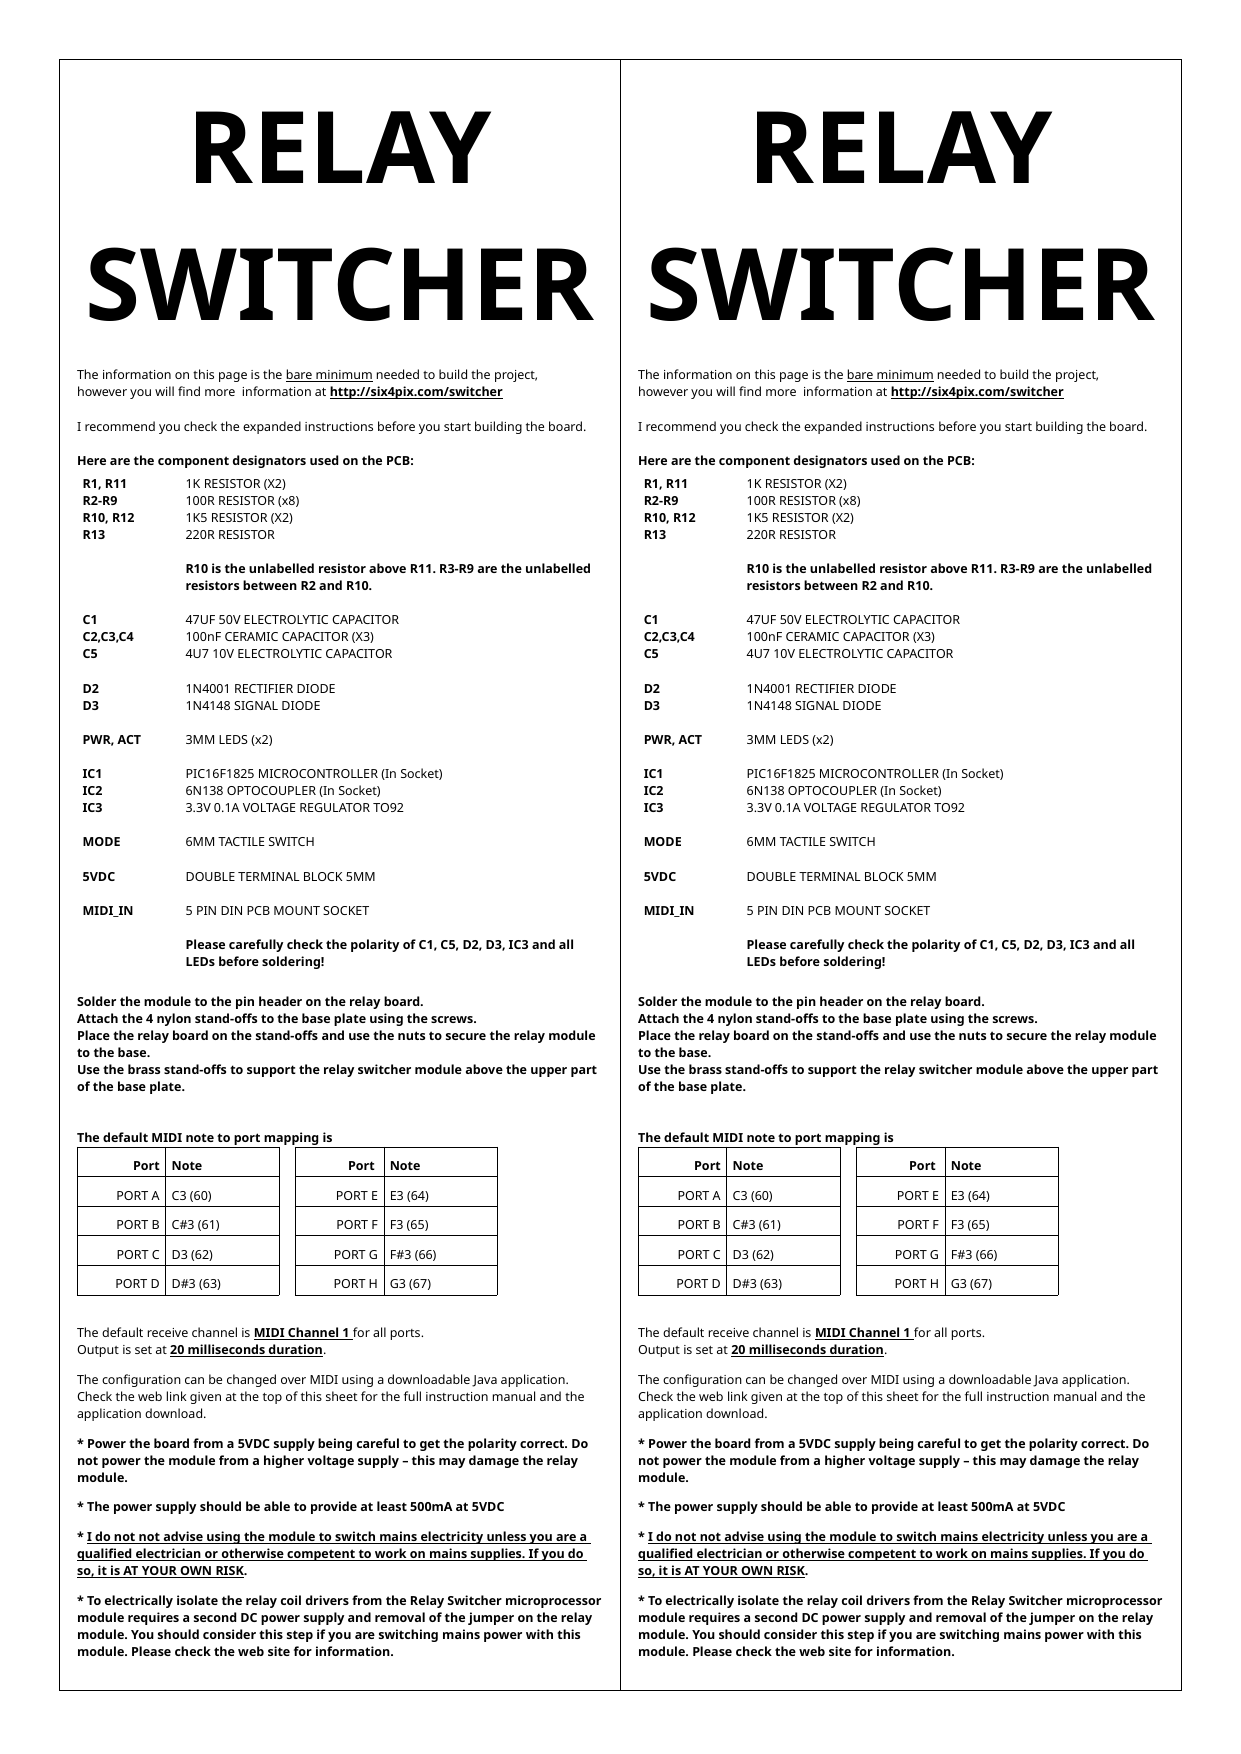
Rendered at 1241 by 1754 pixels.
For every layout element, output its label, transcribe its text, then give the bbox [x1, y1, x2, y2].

table_cell PORT G [296, 1236, 384, 1265]
table_cell E3 (64) [946, 1177, 1058, 1206]
table_cell PORT E [857, 1177, 945, 1206]
table_cell PORT H [296, 1266, 384, 1294]
table_header 1K RESISTOR (X2) 100R RESISTOR (x8) 1K5 RESISTOR (X2) 220R RESISTOR R10 is the unlabelled resistor above R11. R3-R9 are the unlabelled resistors between R2 and R10. 47UF 50V ELECTROLYTIC CAPACITOR 100nF CERAMIC CAPACITOR (X3) 4U7 10V ELECTROLYTIC CAPACITOR 1N4001 RECTIFIER DIODE 1N4148 SIGNAL DIODE 3MM LEDS (x2) PIC16F1825 MICROCONTROLLER (In Socket) 6N138 OPTOCOUPLER (In Socket) 3.3V 0.1A VOLTAGE REGULATOR TO92 6MM TACTILE SWITCH DOUBLE TERMINAL BLOCK 5MM 5 PIN DIN PCB MOUNT SOCKET Please carefully check the polarity of C1, C5, D2, D3, IC3 and all LEDs before soldering! [741, 469, 1163, 976]
table_cell G3 (67) [946, 1266, 1058, 1294]
table_cell F#3 (66) [385, 1236, 497, 1265]
table_cell E3 (64) [385, 1177, 497, 1206]
table_cell C#3 (61) [727, 1207, 840, 1235]
table_cell [280, 1235, 295, 1265]
table_header [280, 1147, 295, 1176]
table_cell D3 (62) [166, 1236, 279, 1265]
table_header Note [385, 1148, 497, 1176]
table_cell C#3 (61) [166, 1207, 279, 1235]
table_header Note [166, 1148, 279, 1176]
table_header R1, R11 R2-R9 R10, R12 R13 C1 C2,C3,C4 C5 D2 D3 PWR, ACT IC1 IC2 IC3 MODE 5VDC MIDI_IN [638, 469, 741, 976]
table_cell PORT C [78, 1236, 165, 1265]
table_cell PORT A [639, 1177, 726, 1206]
table_cell PORT B [78, 1207, 165, 1235]
table_cell F3 (65) [946, 1207, 1058, 1235]
table_cell [841, 1176, 856, 1206]
table_cell D#3 (63) [727, 1266, 840, 1294]
table_cell PORT H [857, 1266, 945, 1294]
table_header RELAY SWITCHER The information on this page is the bare minimum needed to build the project, however you will find more information at http://six4pix.com/switcher I recommend you check the expanded instructions before you start building the board. Here are the component designators used on the PCB: Solder the module to the pin header on the relay board. Attach the 4 nylon stand-offs to the base plate using the screws. Place the relay board on the stand-offs and use the nuts to secure the relay module to the base. Use the brass stand-offs to support the relay switcher module above the upper part of the base plate. The default MIDI note to port mapping is The default receive channel is MIDI Channel 1 for all ports. Output is set at 20 milliseconds duration. The configuration can be changed over MIDI using a downloadable Java application. Check the web link given at the top of this sheet for the full instruction manual and the application download. * Power the board from a 5VDC supply being careful to get the polarity correct. Do not power the module from a higher voltage supply – this may damage the relay module. * The power supply should be able to provide at least 500mA at 5VDC * I do not not advise using the module to switch mains electricity unless you are a qualified electrician or otherwise competent to work on mains supplies. If you do so, it is AT YOUR OWN RISK. * To electrically isolate the relay coil drivers from the Relay Switcher microprocessor module requires a second DC power supply and removal of the jumper on the relay module. You should consider this step if you are switching mains power with this module. Please check the web site for information. [60, 60, 620, 1690]
table_cell PORT B [639, 1207, 726, 1235]
table_cell PORT D [639, 1266, 726, 1294]
table_cell PORT G [857, 1236, 945, 1265]
table_cell PORT C [639, 1236, 726, 1265]
table_cell C3 (60) [727, 1177, 840, 1206]
table_header 1K RESISTOR (X2) 100R RESISTOR (x8) 1K5 RESISTOR (X2) 220R RESISTOR R10 is the unlabelled resistor above R11. R3-R9 are the unlabelled resistors between R2 and R10. 47UF 50V ELECTROLYTIC CAPACITOR 100nF CERAMIC CAPACITOR (X3) 4U7 10V ELECTROLYTIC CAPACITOR 1N4001 RECTIFIER DIODE 1N4148 SIGNAL DIODE 3MM LEDS (x2) PIC16F1825 MICROCONTROLLER (In Socket) 6N138 OPTOCOUPLER (In Socket) 3.3V 0.1A VOLTAGE REGULATOR TO92 6MM TACTILE SWITCH DOUBLE TERMINAL BLOCK 5MM 5 PIN DIN PCB MOUNT SOCKET Please carefully check the polarity of C1, C5, D2, D3, IC3 and all LEDs before soldering! [180, 469, 602, 976]
table_header Port [639, 1148, 726, 1176]
table_cell F#3 (66) [946, 1236, 1058, 1265]
table_cell PORT E [296, 1177, 384, 1206]
table_cell [841, 1235, 856, 1265]
table_cell D3 (62) [727, 1236, 840, 1265]
table_cell D#3 (63) [166, 1266, 279, 1294]
table_cell [280, 1176, 295, 1206]
table_header Note [727, 1148, 840, 1176]
table_cell G3 (67) [385, 1266, 497, 1294]
table_cell C3 (60) [166, 1177, 279, 1206]
table_cell PORT F [296, 1207, 384, 1235]
table_header Port [857, 1148, 945, 1176]
table_cell [280, 1206, 295, 1235]
table_header Port [296, 1148, 384, 1176]
table_header [841, 1147, 856, 1176]
table_header R1, R11 R2-R9 R10, R12 R13 C1 C2,C3,C4 C5 D2 D3 PWR, ACT IC1 IC2 IC3 MODE 5VDC MIDI_IN [77, 469, 180, 976]
table_cell F3 (65) [385, 1207, 497, 1235]
table_cell [841, 1206, 856, 1235]
table_header RELAY SWITCHER The information on this page is the bare minimum needed to build the project, however you will find more information at http://six4pix.com/switcher I recommend you check the expanded instructions before you start building the board. Here are the component designators used on the PCB: Solder the module to the pin header on the relay board. Attach the 4 nylon stand-offs to the base plate using the screws. Place the relay board on the stand-offs and use the nuts to secure the relay module to the base. Use the brass stand-offs to support the relay switcher module above the upper part of the base plate. The default MIDI note to port mapping is The default receive channel is MIDI Channel 1 for all ports. Output is set at 20 milliseconds duration. The configuration can be changed over MIDI using a downloadable Java application. Check the web link given at the top of this sheet for the full instruction manual and the application download. * Power the board from a 5VDC supply being careful to get the polarity correct. Do not power the module from a higher voltage supply – this may damage the relay module. * The power supply should be able to provide at least 500mA at 5VDC * I do not not advise using the module to switch mains electricity unless you are a qualified electrician or otherwise competent to work on mains supplies. If you do so, it is AT YOUR OWN RISK. * To electrically isolate the relay coil drivers from the Relay Switcher microprocessor module requires a second DC power supply and removal of the jumper on the relay module. You should consider this step if you are switching mains power with this module. Please check the web site for information. [621, 60, 1181, 1690]
table_cell PORT F [857, 1207, 945, 1235]
table_cell [841, 1265, 856, 1294]
table_cell PORT A [78, 1177, 165, 1206]
table_cell PORT D [78, 1266, 165, 1294]
table_cell [280, 1265, 295, 1294]
table_header Port [78, 1148, 165, 1176]
table_header Note [946, 1148, 1058, 1176]
